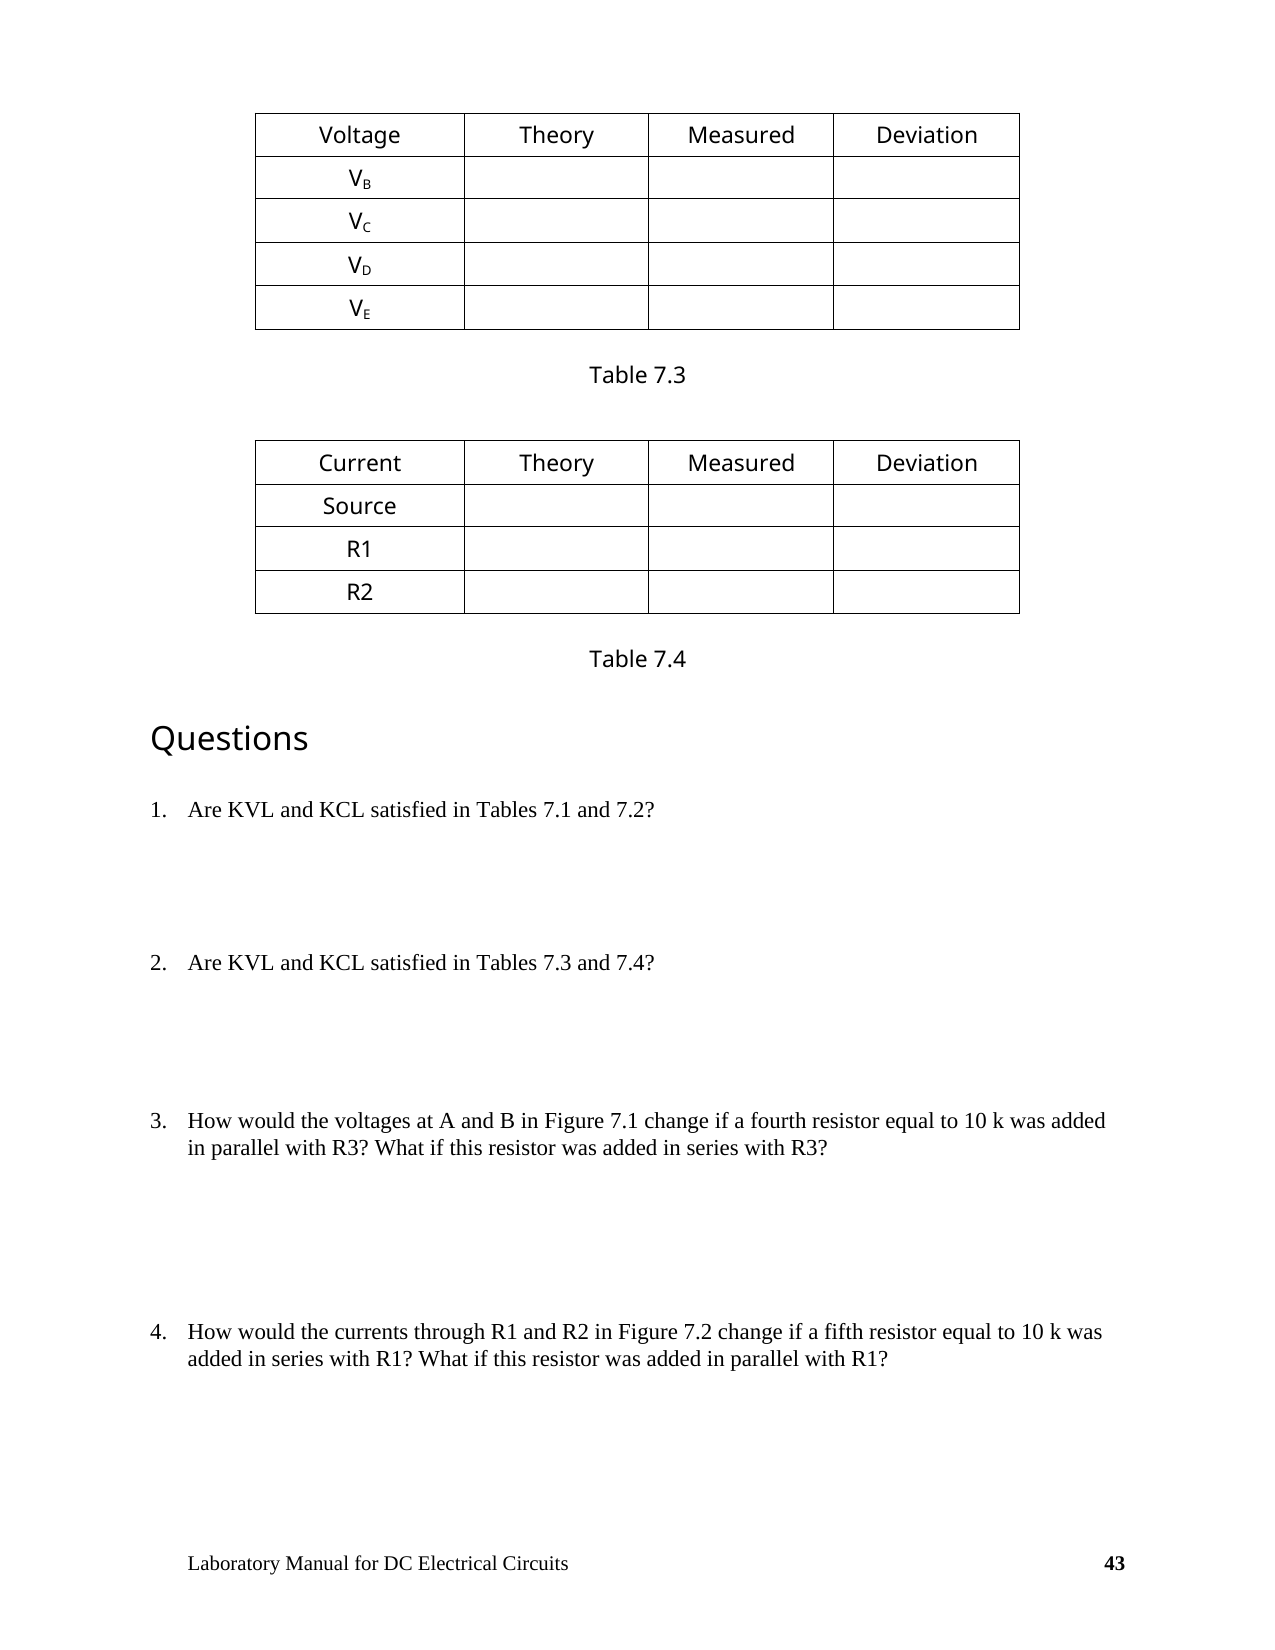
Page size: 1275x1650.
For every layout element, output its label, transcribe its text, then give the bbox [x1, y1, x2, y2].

table_cell [649, 527, 833, 570]
table_cell VE [256, 286, 464, 329]
list Are KVL and KCL satisfied in Tables 7.1 and 7.2? [150, 796, 1125, 822]
table_cell Source [256, 485, 464, 526]
table_header Theory [465, 441, 648, 484]
list How would the currents through R1 and R2 in Figure 7.2 change if a fifth resistor equal to 10 k was added in series with R1? What if this resistor was added in parallel with R1? [150, 1318, 1125, 1371]
table_cell [465, 571, 648, 613]
table_cell [834, 157, 1019, 198]
table_cell R2 [256, 571, 464, 613]
table_header Deviation [834, 114, 1019, 156]
table_cell [649, 199, 833, 242]
table_cell VD [256, 243, 464, 285]
text Table 7.4 [150, 643, 1125, 674]
table_cell [834, 485, 1019, 526]
table_cell R1 [256, 527, 464, 570]
table_header Deviation [834, 441, 1019, 484]
table_cell [465, 527, 648, 570]
table_cell [649, 157, 833, 198]
table_cell [834, 571, 1019, 613]
text Table 7.3 [150, 359, 1125, 390]
table_cell [834, 243, 1019, 285]
table_cell [465, 157, 648, 198]
table_cell [649, 485, 833, 526]
table_cell VC [256, 199, 464, 242]
table_cell [834, 199, 1019, 242]
subtitle Questions [150, 715, 1125, 760]
table_header Theory [465, 114, 648, 156]
table_cell [465, 243, 648, 285]
table_cell [834, 286, 1019, 329]
table_cell [649, 286, 833, 329]
table_cell [834, 527, 1019, 570]
table_header Measured [649, 441, 833, 484]
table_header Voltage [256, 114, 464, 156]
table_cell VB [256, 157, 464, 198]
table_cell [649, 571, 833, 613]
list Are KVL and KCL satisfied in Tables 7.3 and 7.4? [150, 949, 1125, 976]
table_cell [649, 243, 833, 285]
list How would the voltages at A and B in Figure 7.1 change if a fourth resistor equal to 10 k was added in parallel with R3? What if this resistor was added in series with R3? [150, 1107, 1125, 1160]
table_header Measured [649, 114, 833, 156]
table_cell [465, 485, 648, 526]
table_cell [465, 286, 648, 329]
table_cell [465, 199, 648, 242]
table_header Current [256, 441, 464, 484]
